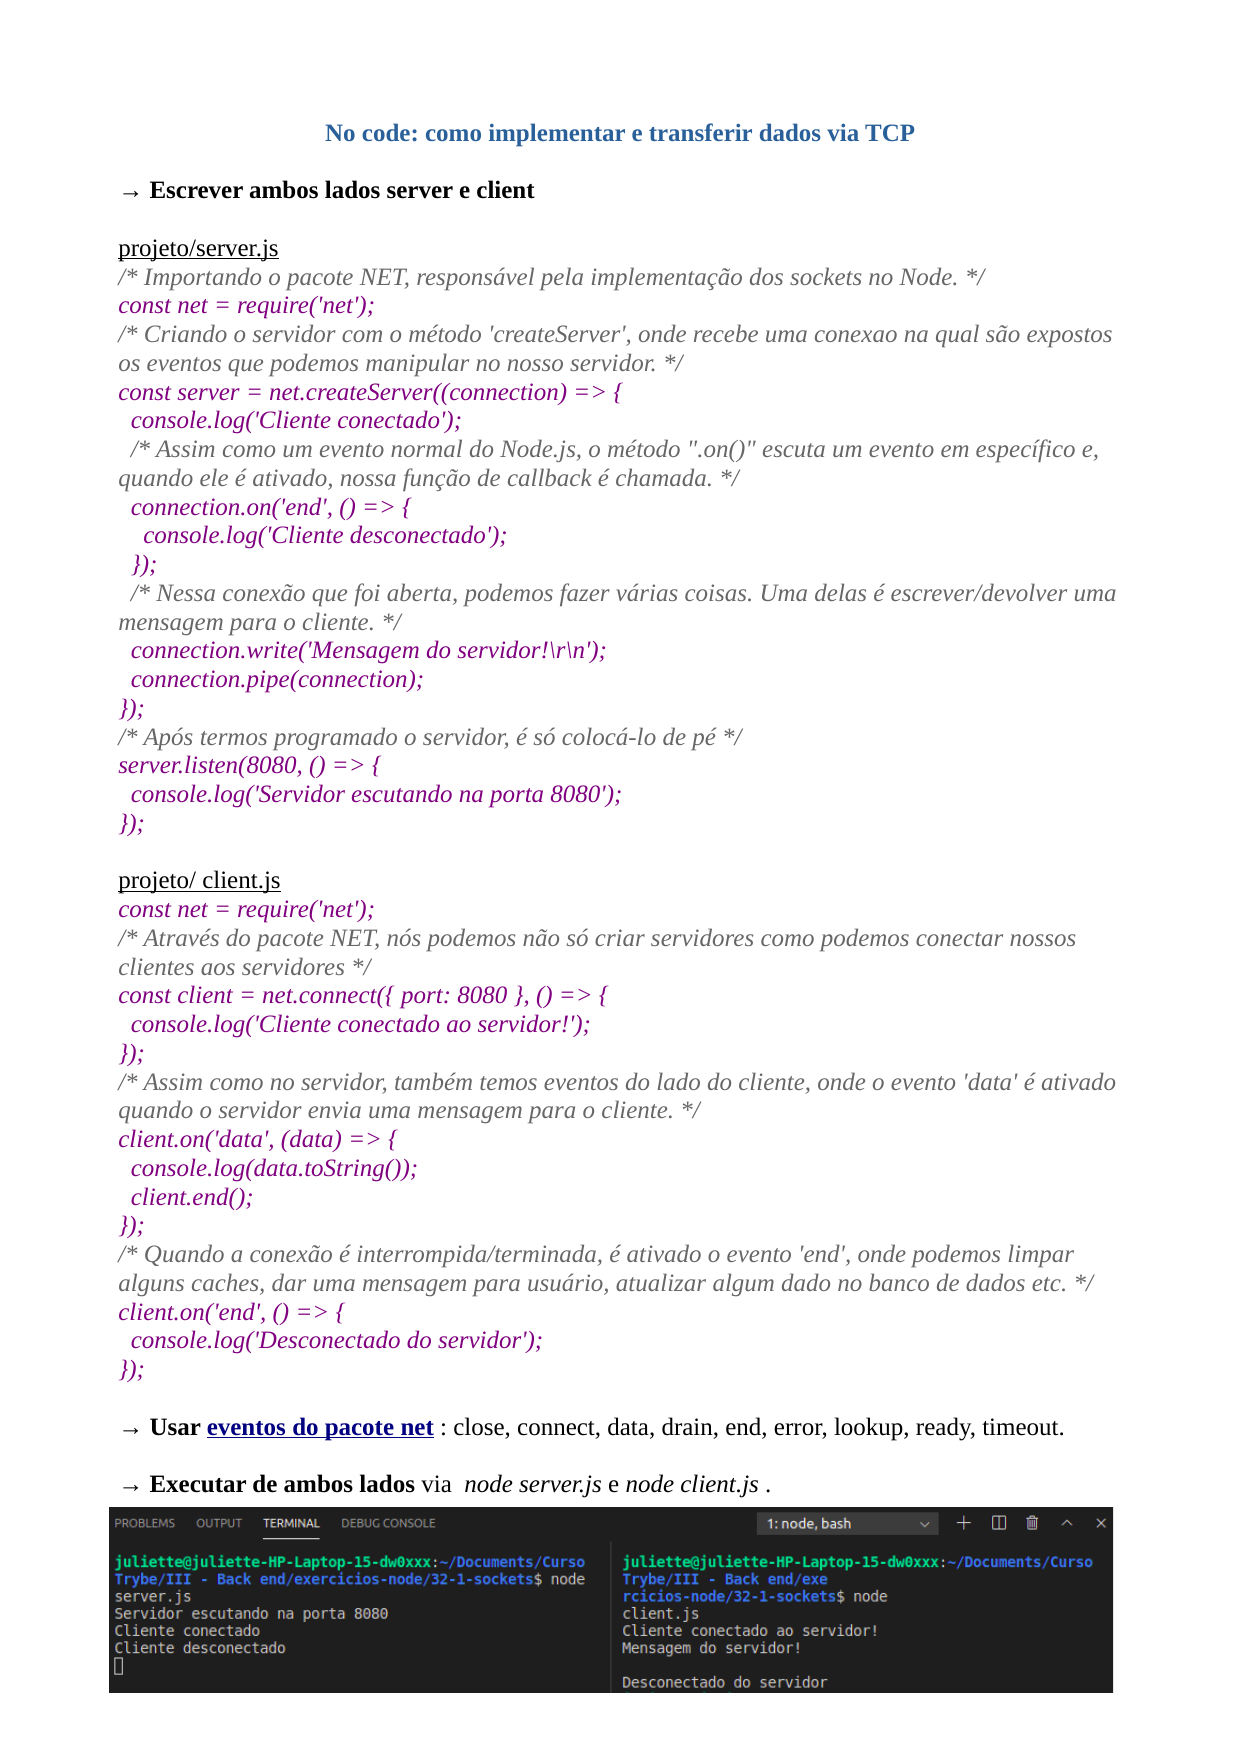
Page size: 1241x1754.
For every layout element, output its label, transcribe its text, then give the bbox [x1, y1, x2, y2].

text connection.pipe(connection); [118, 664, 1122, 693]
text → Executar de ambos lados via node server.js e node client.js . [118, 1469, 1122, 1498]
text /* Assim como no servidor, também temos eventos do lado do cliente, onde o evento 'data' é ativado quando o servidor envia uma mensagem para o cliente. */ [118, 1067, 1122, 1124]
text const net = require('net'); [118, 894, 1122, 923]
text /* Através do pacote NET, nós podemos não só criar servidores como podemos conectar nossos clientes aos servidores */ [118, 923, 1122, 981]
picture [109, 1507, 1114, 1693]
text /* Quando a conexão é interrompida/terminada, é ativado o evento 'end', onde podemos limpar alguns caches, dar uma mensagem para usuário, atualizar algum dado no banco de dados etc. */ [118, 1239, 1122, 1297]
text client.end(); [118, 1182, 1122, 1211]
text /* Assim como um evento normal do Node.js, o método ".on()" escuta um evento em específico e, quando ele é ativado, nossa função de callback é chamada. */ [118, 434, 1122, 492]
text const net = require('net'); [118, 291, 1122, 319]
text → Escrever ambos lados server e client [118, 176, 1122, 204]
text const server = net.createServer((connection) => { [118, 377, 1122, 406]
text connection.on('end', () => { [118, 492, 1122, 521]
text projeto/ client.js [118, 866, 1122, 894]
text const client = net.connect({ port: 8080 }, () => { [118, 981, 1122, 1009]
text }); [118, 1038, 1122, 1067]
text /* Importando o pacote NET, responsável pela implementação dos sockets no Node. */ [118, 262, 1122, 291]
text console.log('Cliente desconectado'); [118, 521, 1122, 549]
text /* Após termos programado o servidor, é só colocá-lo de pé */ [118, 722, 1122, 751]
text console.log('Cliente conectado'); [118, 406, 1122, 434]
text }); [118, 1354, 1122, 1383]
text }); [118, 1211, 1122, 1239]
text client.on('data', (data) => { [118, 1124, 1122, 1153]
text projeto/server.js [118, 233, 1122, 262]
text console.log('Servidor escutando na porta 8080'); [118, 779, 1122, 808]
text /* Criando o servidor com o método 'createServer', onde recebe uma conexao na qual são expostos os eventos que podemos manipular no nosso servidor. */ [118, 319, 1122, 377]
text server.listen(8080, () => { [118, 751, 1122, 779]
text console.log('Cliente conectado ao servidor!'); [118, 1009, 1122, 1038]
text console.log('Desconectado do servidor'); [118, 1326, 1122, 1354]
text → Usar eventos do pacote net : close, connect, data, drain, end, error, lookup, ready, timeout. [118, 1412, 1122, 1441]
text }); [118, 693, 1122, 722]
text /* Nessa conexão que foi aberta, podemos fazer várias coisas. Uma delas é escrever/devolver uma mensagem para o cliente. */ [118, 578, 1122, 636]
text connection.write('Mensagem do servidor!\r\n'); [118, 636, 1122, 664]
text client.on('end', () => { [118, 1297, 1122, 1326]
text }); [118, 808, 1122, 837]
text console.log(data.toString()); [118, 1153, 1122, 1182]
text No code: como implementar e transferir dados via TCP [118, 118, 1122, 147]
text }); [118, 549, 1122, 578]
